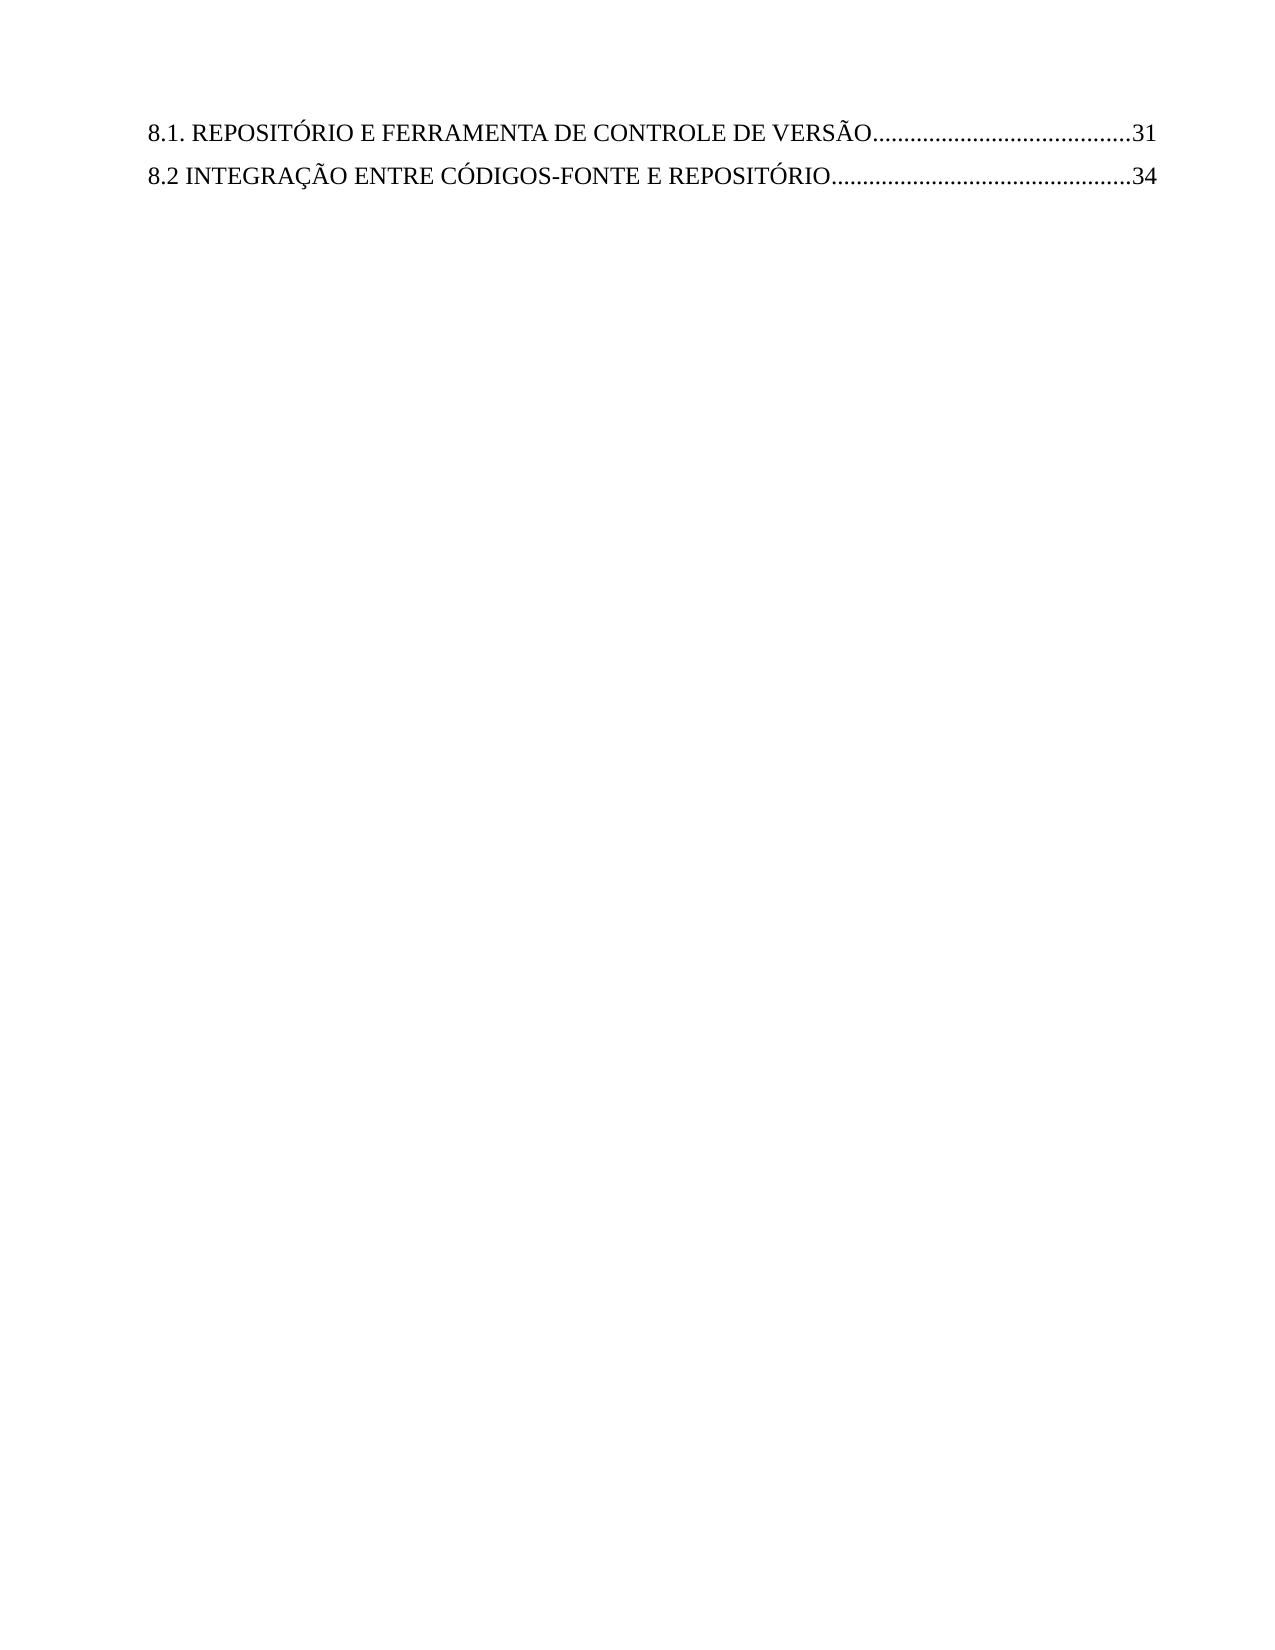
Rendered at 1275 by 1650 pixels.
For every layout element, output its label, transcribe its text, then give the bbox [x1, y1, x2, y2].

text 8.2 INTEGRAÇÃO ENTRE CÓDIGOS-FONTE E REPOSITÓRIO 34 [148, 161, 1157, 190]
text 8.1. REPOSITÓRIO E FERRAMENTA DE CONTROLE DE VERSÃO 31 [148, 118, 1157, 147]
